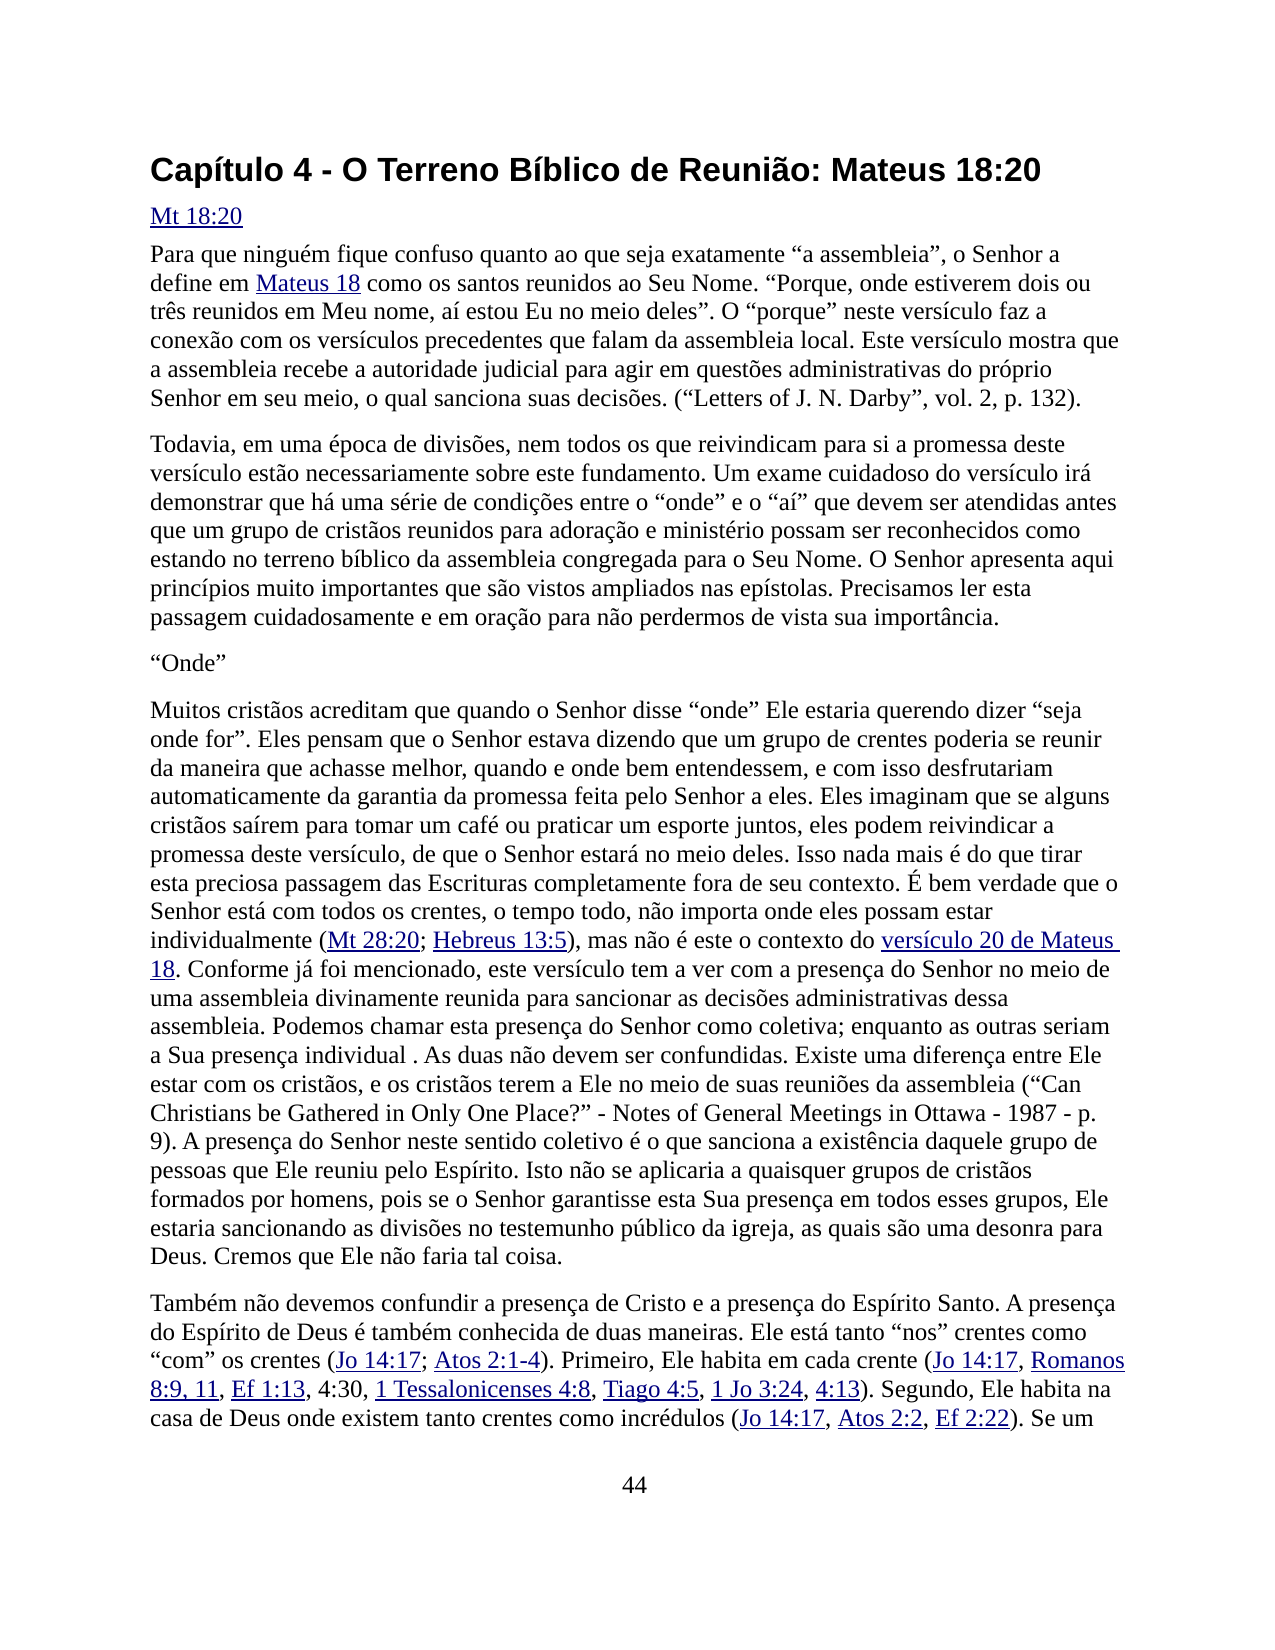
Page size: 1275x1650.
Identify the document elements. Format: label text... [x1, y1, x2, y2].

subtitle Capítulo 4 - O Terreno Bíblico de Reunião: Mateus 18:20 [150, 150, 1125, 189]
text Todavia, em uma época de divisões, nem todos os que reivindicam para si a promessa deste versículo estão necessariamente sobre este fundamento. Um exame cuidadoso do versículo irá demonstrar que há uma série de condições entre o “onde” e o “aí” que devem ser atendidas antes que um grupo de cristãos reunidos para adoração e ministério possam ser reconhecidos como estando no terreno bíblico da assembleia congregada para o Seu Nome. O Senhor apresenta aqui princípios muito importantes que são vistos ampliados nas epístolas. Precisamos ler esta passagem cuidadosamente e em oração para não perdermos de vista sua importância. [150, 429, 1125, 631]
text “Onde” [150, 648, 1125, 677]
text Mt 18:20 [150, 201, 1125, 230]
text Para que ninguém fique confuso quanto ao que seja exatamente “a assembleia”, o Senhor a define em Mateus 18 como os santos reunidos ao Seu Nome. “Porque, onde estiverem dois ou três reunidos em Meu nome, aí estou Eu no meio deles”. O “porque” neste versículo faz a conexão com os versículos precedentes que falam da assembleia local. Este versículo mostra que a assembleia recebe a autoridade judicial para agir em questões administrativas do próprio Senhor em seu meio, o qual sanciona suas decisões. (“Letters of J. N. Darby”, vol. 2, p. 132). [150, 239, 1125, 411]
text Também não devemos confundir a presença de Cristo e a presença do Espírito Santo. A presença do Espírito de Deus é também conhecida de duas maneiras. Ele está tanto “nos” crentes como “com” os crentes (Jo 14:17; Atos 2:1-4). Primeiro, Ele habita em cada crente (Jo 14:17, Romanos 8:9, 11, Ef 1:13, 4:30, 1 Tessalonicenses 4:8, Tiago 4:5, 1 Jo 3:24, 4:13). Segundo, Ele habita na casa de Deus onde existem tanto crentes como incrédulos (Jo 14:17, Atos 2:2, Ef 2:22). Se um [150, 1288, 1125, 1432]
text Muitos cristãos acreditam que quando o Senhor disse “onde” Ele estaria querendo dizer “seja onde for”. Eles pensam que o Senhor estava dizendo que um grupo de crentes poderia se reunir da maneira que achasse melhor, quando e onde bem entendessem, e com isso desfrutariam automaticamente da garantia da promessa feita pelo Senhor a eles. Eles imaginam que se alguns cristãos saírem para tomar um café ou praticar um esporte juntos, eles podem reivindicar a promessa deste versículo, de que o Senhor estará no meio deles. Isso nada mais é do que tirar esta preciosa passagem das Escrituras completamente fora de seu contexto. É bem verdade que o Senhor está com todos os crentes, o tempo todo, não importa onde eles possam estar individualmente (Mt 28:20; Hebreus 13:5), mas não é este o contexto do versículo 20 de Mateus 18. Conforme já foi mencionado, este versículo tem a ver com a presença do Senhor no meio de uma assembleia divinamente reunida para sancionar as decisões administrativas dessa assembleia. Podemos chamar esta presença do Senhor como coletiva; enquanto as outras seriam a Sua presença individual . As duas não devem ser confundidas. Existe uma diferença entre Ele estar com os cristãos, e os cristãos terem a Ele no meio de suas reuniões da assembleia (“Can Christians be Gathered in Only One Place?” - Notes of General Meetings in Ottawa - 1987 - p. 9). A presença do Senhor neste sentido coletivo é o que sanciona a existência daquele grupo de pessoas que Ele reuniu pelo Espírito. Isto não se aplicaria a quaisquer grupos de cristãos formados por homens, pois se o Senhor garantisse esta Sua presença em todos esses grupos, Ele estaria sancionando as divisões no testemunho público da igreja, as quais são uma desonra para Deus. Cremos que Ele não faria tal coisa. [150, 695, 1125, 1270]
